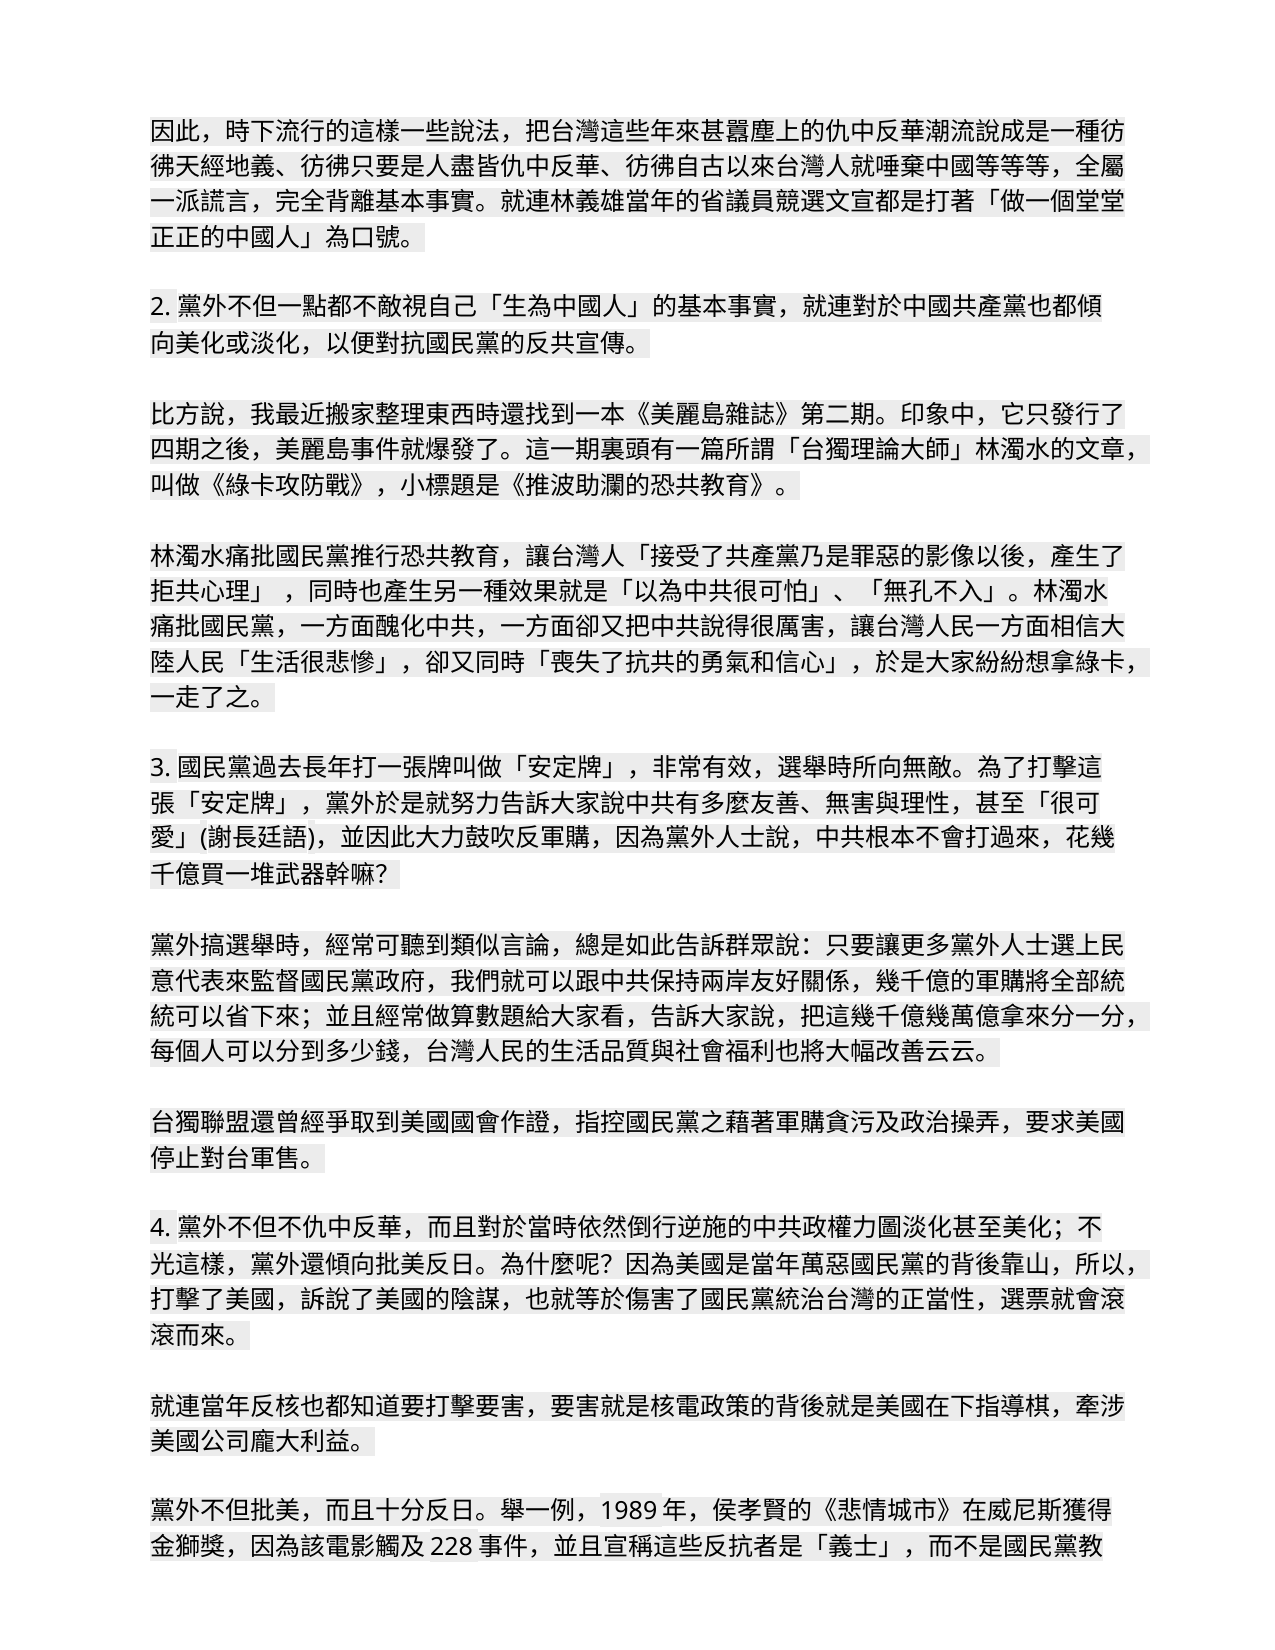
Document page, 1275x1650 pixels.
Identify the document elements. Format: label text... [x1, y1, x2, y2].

text 「生為中國人，死為中國鬼」的呂秀蓮 陳真2020. 10. 02. 三年多前，也就是2017年1月23日和1月24日，我在巴勒網留言板上出了一道「有獎徵答」。舊文新登，再貼一次，不知各位看完有何感想？ 我如此寫道： 最近忙搬家，整理東西之際，找到某人寫的某一本書，裏頭有篇文章，題目叫《比生存更重要的》，內容一兩千字，義正辭嚴，所言甚是，我就摘錄給各位欣賞。如果有人能猜出作者，有獎品哦，獎品是電影《戀戀風塵》正版原聲帶一塊。 該文章說道： 台中有家電子科技公司，「為了孝敬其日籍老闆，規定廣播時全體員工必須在場立正聽訓」。可是有一天，來了某私立職業學校的一群實習生，因為聽不懂日語，於是立正兩分鐘後便紛紛自行坐下聆聽。此事觸怒了該廠日籍經理，除了痛斥學生外，並揚言要將那位據理力爭的學生開除，結果五十餘名實習生決定同進退，全體自動請辭。 作者說： 「這是一則雖然義憤填膺卻也大快人心的消息。日本財閥沾其軍閥之光，戰前享有大東亞帝國的甜頭，戰後猶難忘舊夢綿綿，沉迷於殖民時代的威福，時時刻刻垂涎魚肉台灣人民的樂趣，只要有機可乘，便故態復萌，真是『巴格阿魯』！」 「可憐台灣同胞，經過日本半個世紀的蹂躪欺壓，少數人竟然軟了半截骨頭，遇到日本人便低聲下氣，什麼都不敢做主。」 作者又說： 「這種認命的性格，被日本人所牢牢把握住，於是生殺予奪，愛惡隨心，日人奴化政策的餘音，居然迄今猶繞樑在耳。卻又何等可喜，台灣年輕一代已經把脊椎挺起來，而且挺得很筆直了！」 不過，作者譴責該科技公司的員工為何從來不敢反抗，卻是由一些職校實習生帶頭抗議。作者說，「一般員工固然無知無識的居多，卻也不乏高級職位者，何以如此不明大義，為虎作倀？」 最後，作者鼓勵大家「不要畏懼」，也「不要只在乎飯碗」，因為世上「還有比生存更重要的事」。作者說，「假設人人都有寧為玉碎不為瓦全的覺悟，老闆們又其奈我何？甘地的不合作主義是真可以派上用場的，到頭來投降的將是那自以為是、其實什麼都不是的日籍大財閥。」 作者結論說： 「不合作是需要高度勇氣的，至少要有置諸死地而後生的體認，以及餓死事小失節事大的情操。」不過，作者又說，餓死沒什麼，「畢竟人生自古誰無死，而天地間還有比生命更真、更善、更美的尊嚴與榮耀啊」。 文章內容大致如此，請問作者是誰？請作答。這題很重要哦。估計若能答對者，歷史思想程度至少到達幼稚園大班以上。在這鬼島上，幼稚園大班以上的史學程度已經算很厲害了哦，一般人的腦袋都還停留在阿米巴原蟲的階段。 再給各位一點線索，這書可是當年的暢銷書哦，不斷再版。作者十分滿意自己的思想與才華，在自序裏自稱此書乃是在進行「形而上的觀念批判與理論鋪敘」，因此，作者說，「預購的函件如雪片般飛來」。其中有位讀者寫信給作者，稱讚此書「充滿了中國的儒家思想」，作者聽了非常開心，在自序中表示對此一稱讚「欣然接受」。 作者說，她之所以敢於如此不謙虛，「並非出於個人的狂妄自大，而是因為我體認到我生為中國人，死為中國鬼的事實，於是我必須更加努力於使自己做一個中國人--一個更現代、更邏輯、更活化的中國人。或許這正是此書之所以能引起高度共鳴的原因所在吧。斯時斯地，你我所要追尋的，不就正是一條現代的、邏輯的也活化的中國之路嗎？」。 請問這位「生為中國人，死為中國鬼」、自豪於自己渾身上下「充滿了中國儒家思想」的作者是誰？請作答。 答案是：「黨外才女」呂秀蓮。書名叫做《尋找另一扇窗》 2017年1月24日公佈答案後，我接著繼續寫道： 我只是因為搬家整理東西，剛好看到這書就隨手翻一下，並不是刻意要去找出什麼黑資料，而我要強調的也就是這一點。這樣一些言論絕非特例，而是當年黨外的普遍態度。也就是說： 1. 什麼「支那賤畜」等等這些仇中反華的流行潮流或什麼「天然獨」等等，是阿扁2000年上台後才開始大力炒作。2008年，雖然換馬英九上台，但綠營的炒作仇中反華以及朝著舔美舔日的方向洗腦下一代，卻更是變本加厲。在這之前，黨外一點都不反中。不但不反，而且態度上普遍對於大陸採取親善友好態度，並以中國人自居。 因此，時下流行的這樣一些說法，把台灣這些年來甚囂塵上的仇中反華潮流說成是一種彷彿天經地義、彷彿只要是人盡皆仇中反華、彷彿自古以來台灣人就唾棄中國等等等，全屬一派謊言，完全背離基本事實。就連林義雄當年的省議員競選文宣都是打著「做一個堂堂正正的中國人」為口號。 2. 黨外不但一點都不敵視自己「生為中國人」的基本事實，就連對於中國共產黨也都傾向美化或淡化，以便對抗國民黨的反共宣傳。 比方說，我最近搬家整理東西時還找到一本《美麗島雜誌》第二期。印象中，它只發行了四期之後，美麗島事件就爆發了。這一期裏頭有一篇所謂「台獨理論大師」林濁水的文章，叫做《綠卡攻防戰》，小標題是《推波助瀾的恐共教育》。 林濁水痛批國民黨推行恐共教育，讓台灣人「接受了共產黨乃是罪惡的影像以後，產生了拒共心理」 ，同時也產生另一種效果就是「以為中共很可怕」、「無孔不入」。林濁水痛批國民黨，一方面醜化中共，一方面卻又把中共說得很厲害，讓台灣人民一方面相信大陸人民「生活很悲慘」，卻又同時「喪失了抗共的勇氣和信心」，於是大家紛紛想拿綠卡，一走了之。 3. 國民黨過去長年打一張牌叫做「安定牌」，非常有效，選舉時所向無敵。為了打擊這張「安定牌」，黨外於是就努力告訴大家說中共有多麼友善、無害與理性，甚至「很可愛」(謝長廷語)，並因此大力鼓吹反軍購，因為黨外人士說，中共根本不會打過來，花幾千億買一堆武器幹嘛？ 黨外搞選舉時，經常可聽到類似言論，總是如此告訴群眾說：只要讓更多黨外人士選上民意代表來監督國民黨政府，我們就可以跟中共保持兩岸友好關係，幾千億的軍購將全部統統可以省下來；並且經常做算數題給大家看，告訴大家說，把這幾千億幾萬億拿來分一分，每個人可以分到多少錢，台灣人民的生活品質與社會福利也將大幅改善云云。 台獨聯盟還曾經爭取到美國國會作證，指控國民黨之藉著軍購貪污及政治操弄，要求美國停止對台軍售。 4. 黨外不但不仇中反華，而且對於當時依然倒行逆施的中共政權力圖淡化甚至美化；不光這樣，黨外還傾向批美反日。為什麼呢？因為美國是當年萬惡國民黨的背後靠山，所以，打擊了美國，訴說了美國的陰謀，也就等於傷害了國民黨統治台灣的正當性，選票就會滾滾而來。 就連當年反核也都知道要打擊要害，要害就是核電政策的背後就是美國在下指導棋，牽涉美國公司龐大利益。 黨外不但批美，而且十分反日。舉一例，1989年，侯孝賢的《悲情城市》在威尼斯獲得金獅獎，因為該電影觸及228事件，並且宣稱這些反抗者是「義士」，而不是國民黨教育下的所謂「暴徒」，因此引起當時社會上很大的衝擊。 但是，你知道嗎？黨外一些人，特別是所謂最有理想性 (聽他在放屁)的「新潮流」更是反日，馬上跳出來批評這部電影「美化日本人」，原因是電影中女主角不是在戰後和一個日本女性友人道別嗎？電影中，那個日本女子一句話也沒說，穿著端裝，沉默不語；連這樣也不行，黨外說，這就是「美化日本人」。我記得，當年還不是綠油油的吳念真，馬上反罵民進黨說，「你們那麼多意見，幹嘛不自己去拍部電影？」 5. 我更要強調的是：為何以前如此反日仇日，甚至要求大家連命都可以不要，連飯碗也該打破，就是應該要反日，現在卻努力給大家洗腦，努力竄改殖民歷史，努力舔日本人的LP，舔得完全沒有半點廉恥心。何以致之？這裏頭當然絕對沒有半點所謂「天然」的成份，全是根據政治利益所進行的政治操弄與洗腦。 6.更重要的一點，也就是我要說的最重要的一點結論是：這樣一些仇中反華及舔美舔日的政治操弄與洗腦，絕非個人之所為，也絕非民進黨一黨之所為，而是美國一手包辦，日本協助辦理。也就是說，我們都只是人家的一個鬥爭用的棋子，差別只是在於民進黨極其有意地樂於擔任這樣一種漢奸角色，從中獲取私人暴利與權力，而我們只是餵食這群豺狼虎豹的祭品。 美國在仇中反華的洗腦工作，依我判斷，大約在2008年馬英九上台後便開始加大力道，跡近瘋狂。重點當然不是馬英九上不上台，重點是中國大陸在這個時間點已經實質崛起，對美國產生極大壓力。 我知道裝模作樣自以為很有理性的人，一定會裝模作樣地跟我要證據。我很懶得理會這類無腦人士。因為，只要稍微對政治有點了解，難道連這麼明明白白的事實也看不出來？ 事實上，我有更直接的證據，但我的第一手證人「們」不可能會願意出面作證，所以我也沒法多說什麼。我只能說，美國才是這一切操弄仇中反華舔美舔日洗腦的操盤者，操弄方式之一就是透過對於台灣主流媒體與學界的直接操控，包括人事任用，完全是美方一手主導。這只是一個基本事實。 7. 在這個意義上，民進黨只是一種幫凶與打手的漢奸走狗角色，他本身並沒有自主意志，阿扁說得完全正確，台灣是由「美國在台軍政府」所管轄，而所謂台灣總統就如阿扁所說，只是美國軍政府的一個執行者，隨便一個 AIT (美國在台協會)的小職員，都比所謂台灣總統更有發號施令的權力。 阿扁因為貪汙入獄，他向美國法院提出抗告，要求美國政府為他平反，理由是他只是美國利益的一個執行者，他擔任所謂總統時並沒有違背美國的命令。阿扁宣稱，美國才真正具有統治台灣的實權，因此要求美國法院撤銷台灣法院對他的判決。阿扁說，台灣的法院並不合法，根本無權對他做出判決，而美國政府及其所屬的法律體系，才是台灣真正的統治者。 難道你以為阿扁瘋了嗎？我跟你說，他頭腦清醒得沒有幾個人比得上。 8. 最後，也許不是很重要，但還是應該聲明一下。我個人並不認識呂秀蓮，但我們有著許多共同的朋友。據我所知，呂秀蓮並不壞，她是個正直的人。就在呂秀蓮宣示「生為中國人，死為中國鬼」的所謂親中賣台言論之後幾年，她就進了國民黨的黑牢，而且差點槍斃。 黨外運動其實是很溫和的，溫和得像小綿羊，但國民黨卻逼人造反，硬是要製造烈士。但是，相對於美國與日本這個層級的操弄，這類島內事務其實都只是一些細節，大方向則是完全操控在美國手上，它才是我們真正的敵人，民進黨只是他養的一條狗，非常喜歡吃；不管什麼傷天害理危害台灣社會的事，只要有利可圖，他都願意為美國主子效勞。 [150, 75, 1125, 1562]
